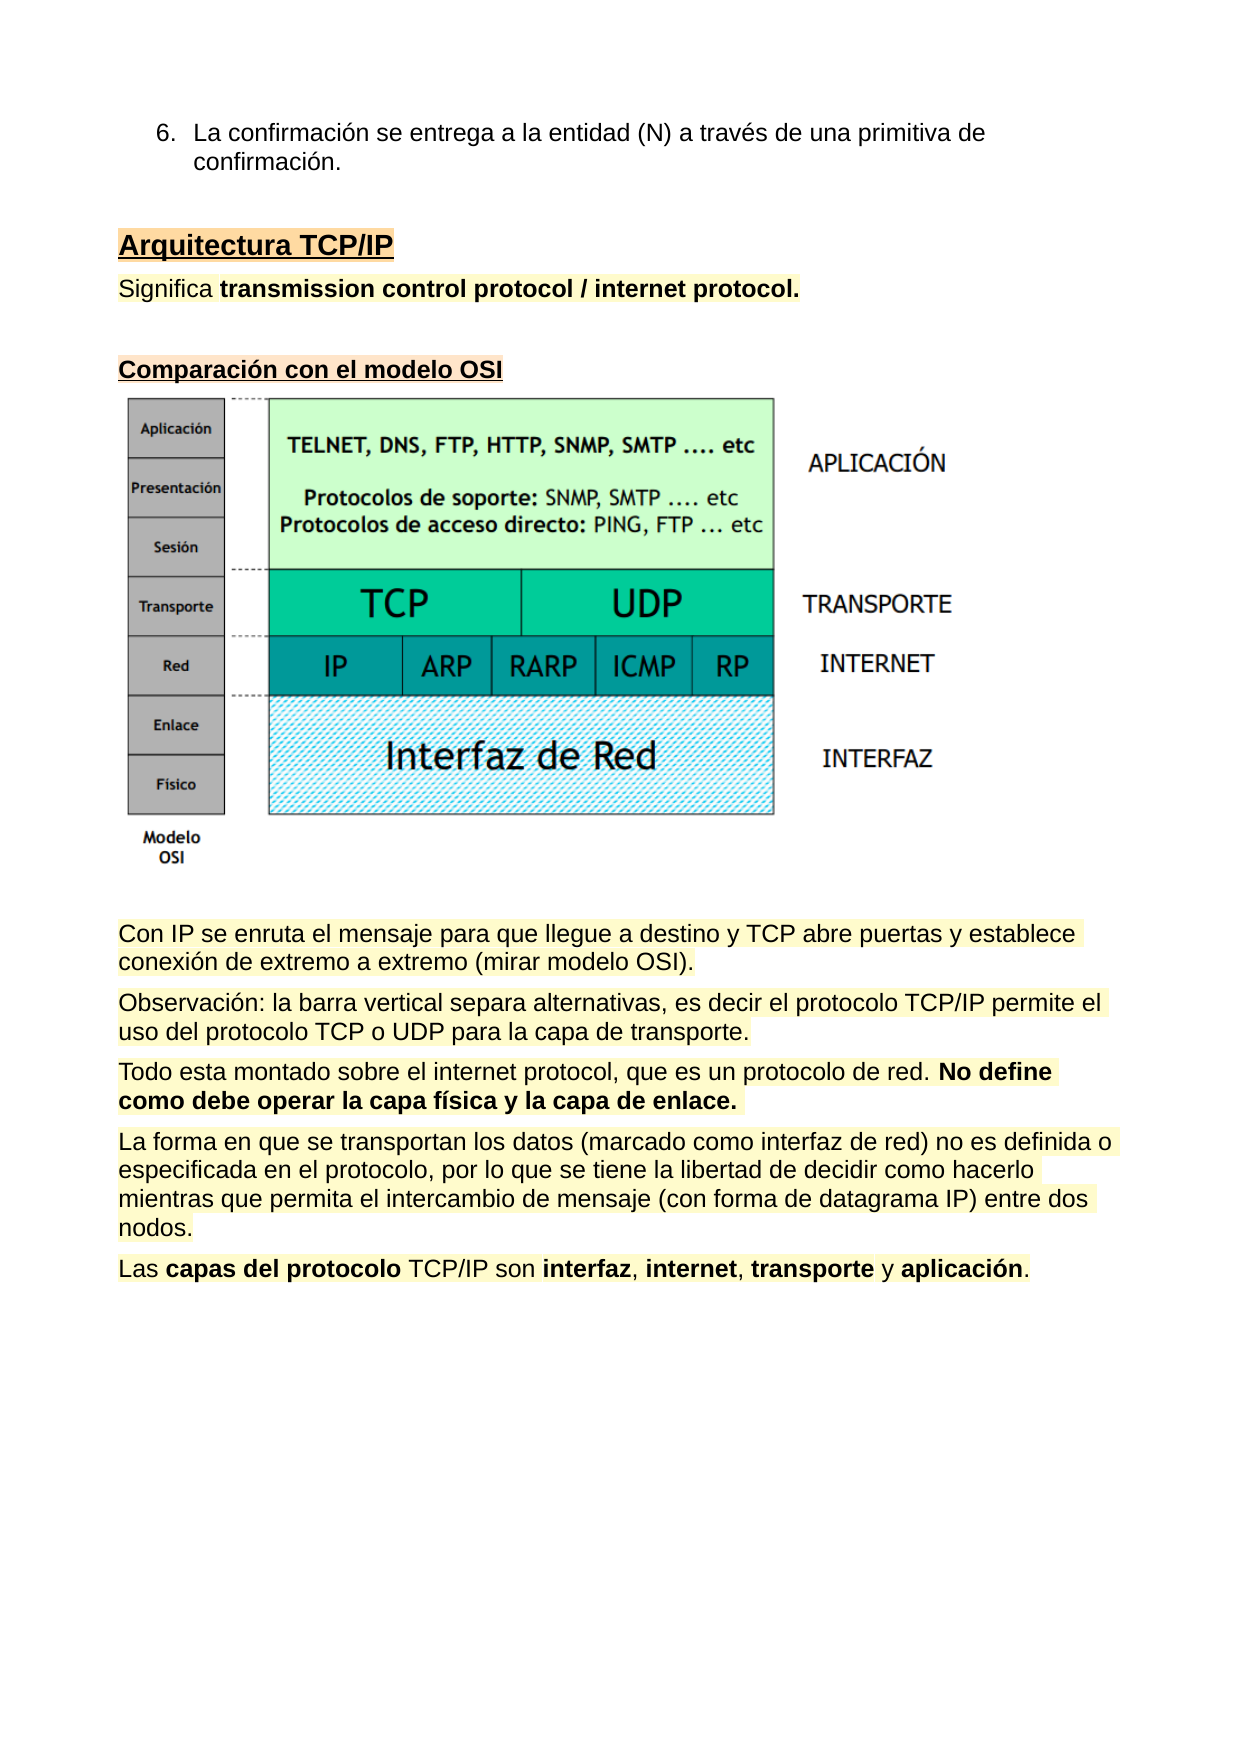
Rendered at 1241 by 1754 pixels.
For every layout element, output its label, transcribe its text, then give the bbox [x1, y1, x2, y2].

picture [121, 389, 955, 878]
text Arquitectura TCP/IP [118, 228, 1122, 262]
text La forma en que se transportan los datos (marcado como interfaz de red) no es definida o especificada en el protocolo, por lo que se tiene la libertad de decidir como hacerlo mientras que permita el intercambio de mensaje (con forma de datagrama IP) entre dos nodos. [118, 1127, 1122, 1242]
text Comparación con el modelo OSI [118, 355, 1122, 383]
text Todo esta montado sobre el internet protocol, que es un protocolo de red. No define como debe operar la capa física y la capa de enlace. [118, 1057, 1122, 1115]
text Las capas del protocolo TCP/IP son interfaz, internet, transporte y aplicación. [118, 1254, 1122, 1282]
text Observación: la barra vertical separa alternativas, es decir el protocolo TCP/IP permite el uso del protocolo TCP o UDP para la capa de transporte. [118, 988, 1122, 1046]
text Con IP se enruta el mensaje para que llegue a destino y TCP abre puertas y establece conexión de extremo a extremo (mirar modelo OSI). [118, 919, 1122, 976]
text Significa transmission control protocol / internet protocol. [118, 273, 1122, 302]
list La confirmación se entrega a la entidad (N) a través de una primitiva de confirmación. [156, 118, 1122, 176]
